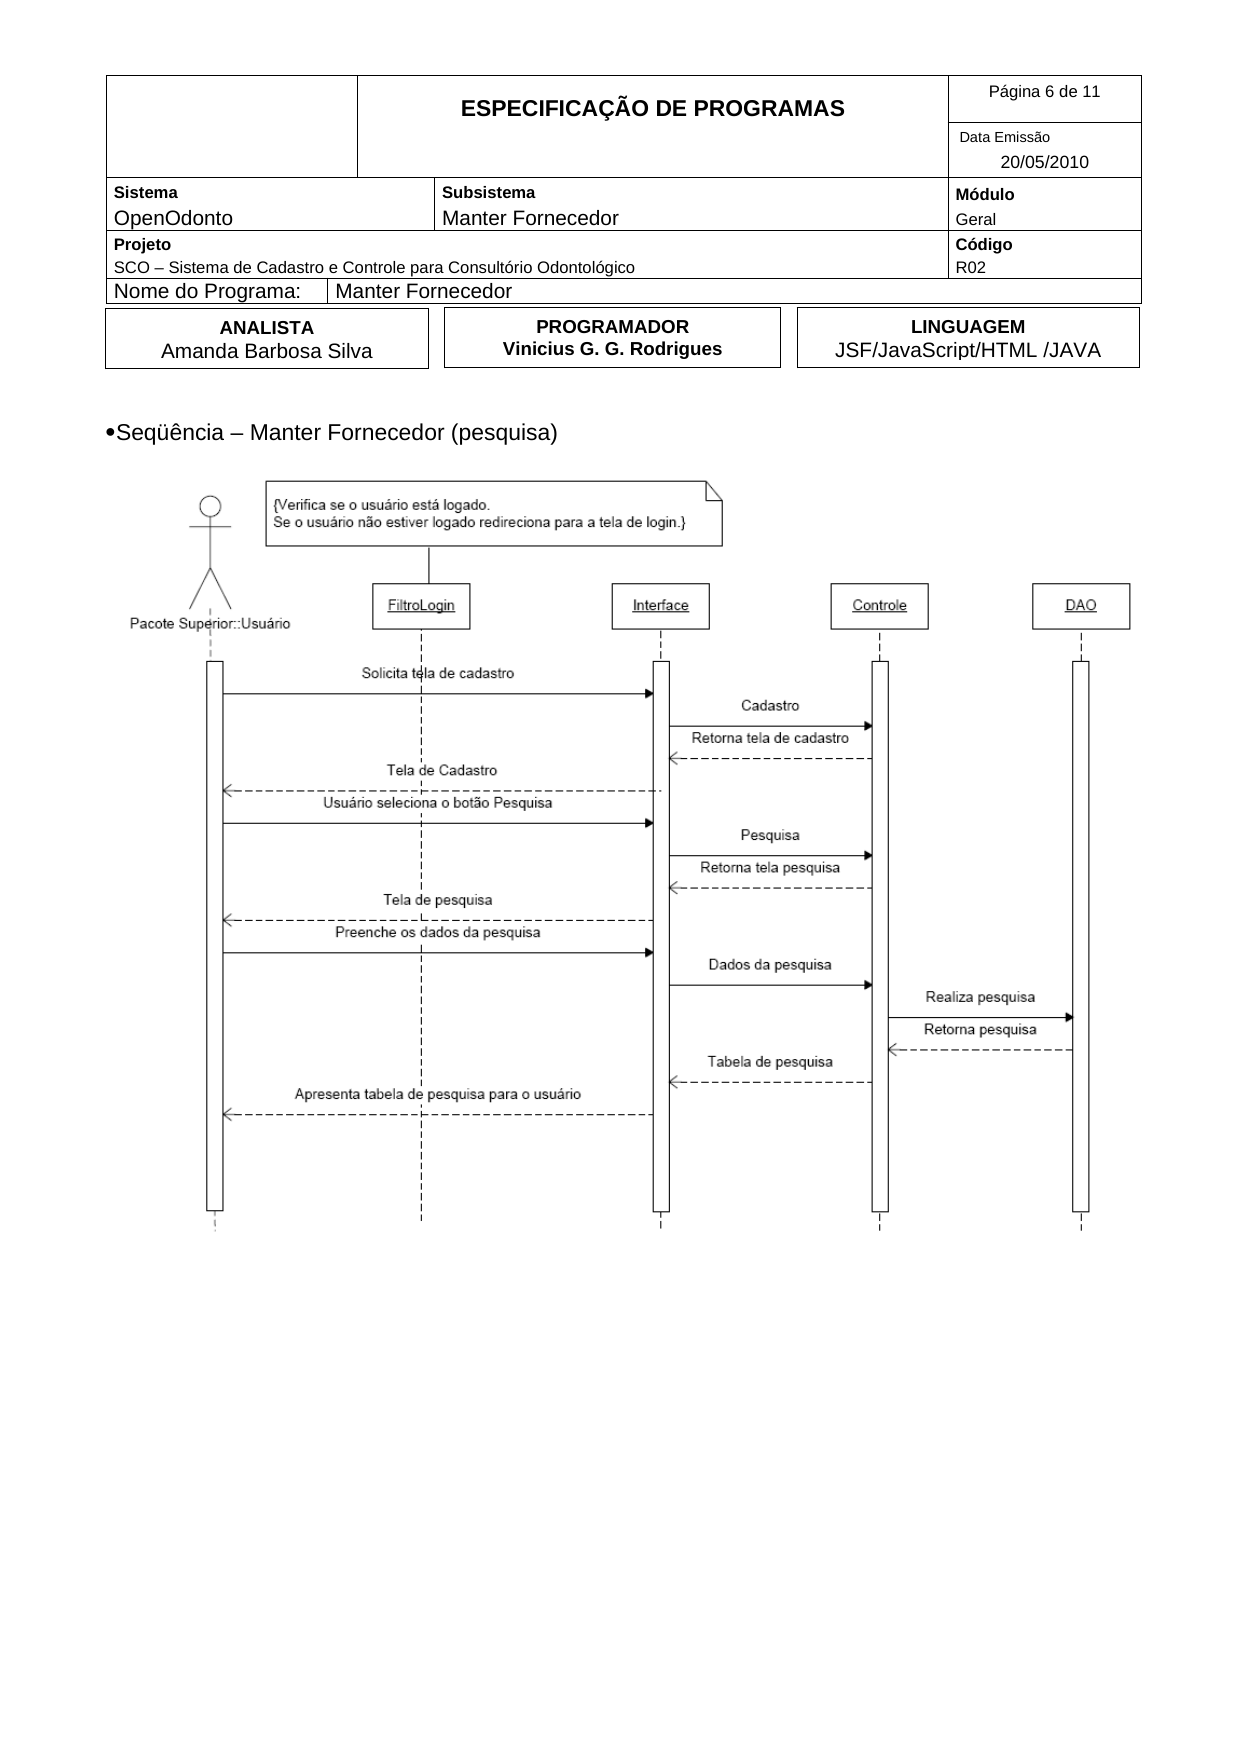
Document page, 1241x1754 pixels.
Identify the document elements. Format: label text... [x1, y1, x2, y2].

list Seqüência – Manter Fornecedor (pesquisa) [106, 419, 1151, 445]
picture [106, 471, 1152, 1248]
